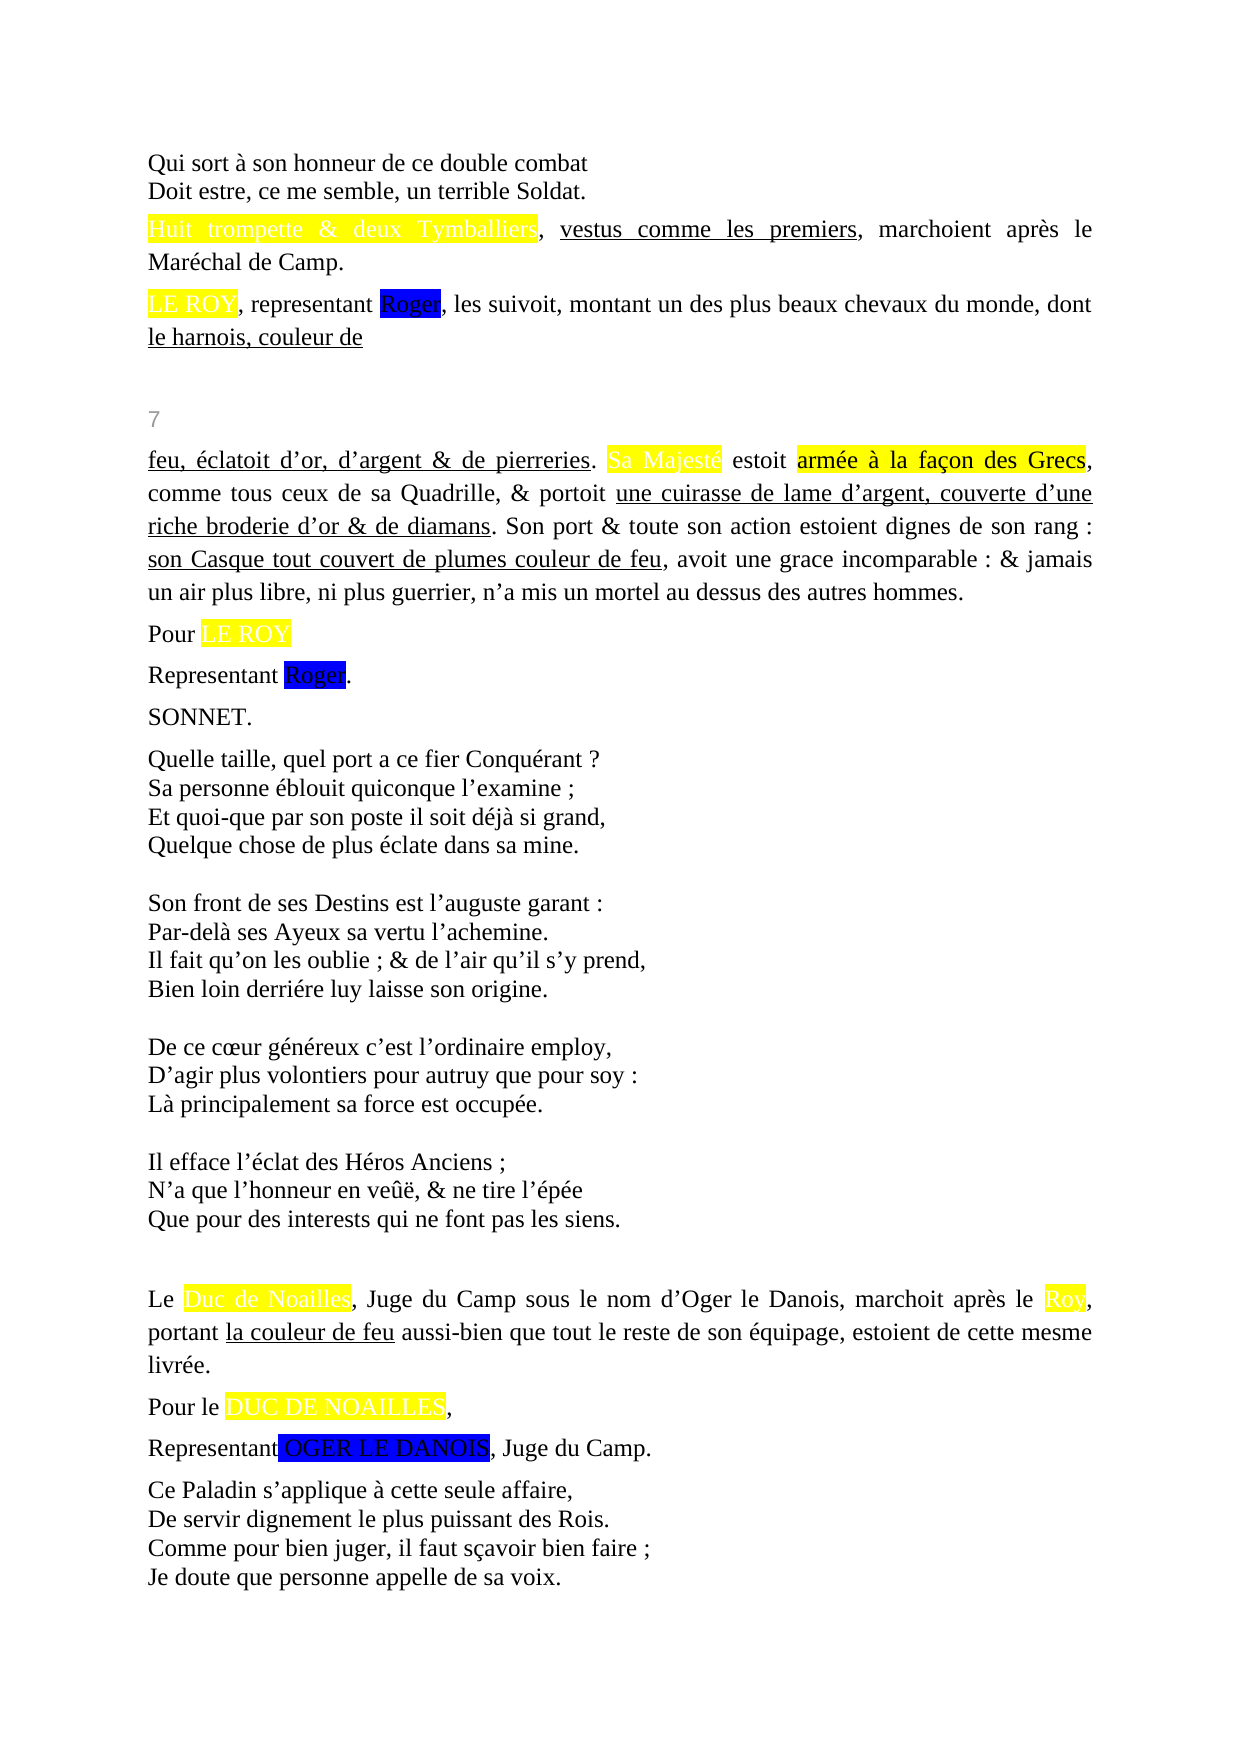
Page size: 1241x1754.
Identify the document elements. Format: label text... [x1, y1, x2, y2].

text N’a que l’honneur en veûë, & ne tire l’épée [148, 1176, 1093, 1204]
text Representant Roger. [148, 661, 284, 689]
text Doit estre, ce me semble, un terrible Soldat. [148, 176, 1093, 205]
text Qui sort à son honneur de ce double combat [148, 148, 1093, 176]
text feu, éclatoit d’or, d’argent & de pierreries. Sa Majesté estoit armée à la façon des Grecs, comme tous ceux de sa Quadrille, & portoit une cuirasse de lame d’argent, couverte d’une riche broderie d’or & de diamans. Son port & toute son action estoient dignes de son rang : son Casque tout couvert de plumes couleur de feu, avoit une grace incomparable : & jamais un air plus libre, ni plus guerrier, n’a mis un mortel au dessus des autres hommes. [148, 445, 1093, 606]
text D’agir plus volontiers pour autruy que pour soy : [148, 1061, 1093, 1089]
text LE ROY, representant Roger, les suivoit, montant un des plus beaux chevaux du monde, dont le harnois, couleur de [148, 289, 1093, 351]
text Que pour des interests qui ne font pas les siens. [148, 1204, 1093, 1233]
text Par-delà ses Ayeux sa vertu l’achemine. [148, 917, 1093, 946]
text Huit trompette & deux Tymballiers, vestus comme les premiers, marchoient après le Maréchal de Camp. [148, 214, 1093, 276]
text Pour LE ROY [148, 619, 201, 647]
text 7 [160, 406, 1093, 432]
text Representant OGER LE DANOIS, Juge du Camp. [148, 1433, 1093, 1462]
text SONNET. [148, 702, 1093, 731]
text Representant Roger. [346, 661, 1093, 689]
text Pour le DUC DE NOAILLES, [446, 1392, 1093, 1420]
text Ce Paladin s’applique à cette seule affaire, [148, 1475, 1093, 1504]
text Comme pour bien juger, il faut sçavoir bien faire ; [148, 1533, 1093, 1562]
text Le Duc de Noailles, Juge du Camp sous le nom d’Oger le Danois, marchoit après le Roy, portant la couleur de feu aussi-bien que tout le reste de son équipage, estoient de cette mesme livrée. [148, 1284, 1093, 1378]
text Il fait qu’on les oublie ; & de l’air qu’il s’y prend, [148, 946, 1093, 974]
text Je doute que personne appelle de sa voix. [148, 1562, 1093, 1590]
text Là principalement sa force est occupée. [148, 1089, 1093, 1118]
text Et quoi-que par son poste il soit déjà si grand, [148, 802, 1093, 831]
text Il efface l’éclat des Héros Anciens ; [148, 1147, 1093, 1176]
text De servir dignement le plus puissant des Rois. [148, 1504, 1093, 1533]
text Quelle taille, quel port a ce fier Conquérant ? [148, 744, 1093, 773]
text Son front de ses Destins est l’auguste garant : [148, 888, 1093, 917]
text Pour le DUC DE NOAILLES, [148, 1392, 225, 1420]
text Bien loin derriére luy laisse son origine. [148, 974, 1093, 1003]
text Sa personne éblouit quiconque l’examine ; [148, 773, 1093, 802]
text De ce cœur généreux c’est l’ordinaire employ, [148, 1032, 1093, 1061]
text Pour LE ROY [291, 619, 1093, 647]
text Quelque chose de plus éclate dans sa mine. [148, 831, 1093, 859]
